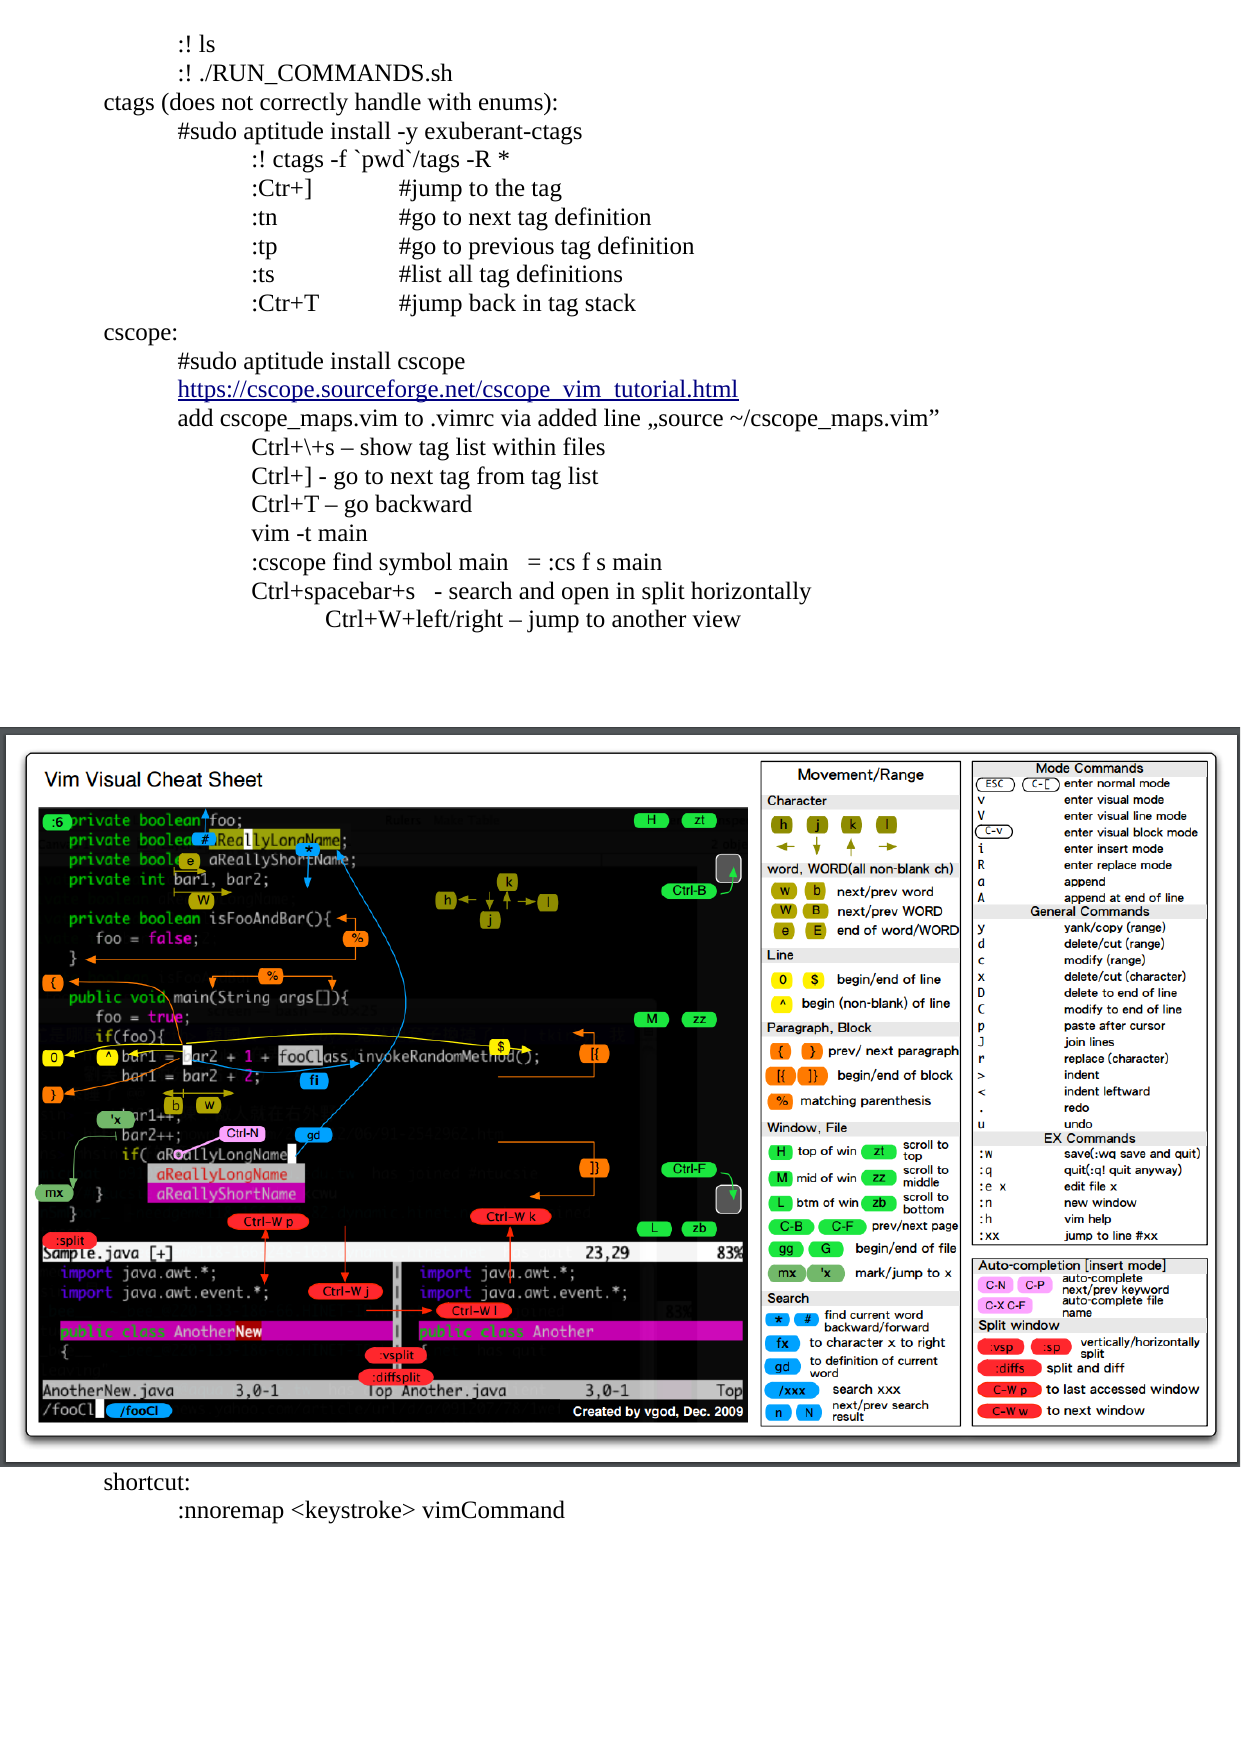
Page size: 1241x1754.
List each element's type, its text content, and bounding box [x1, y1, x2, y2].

text vim -t main [29, 518, 1211, 547]
text :tp #go to previous tag definition [29, 231, 1211, 259]
picture [0, 727, 1241, 1467]
text Ctrl+spacebar+s - search and open in split horizontally [29, 576, 1211, 604]
text :Ctr+T #jump back in tag stack [29, 288, 1211, 317]
text :tn #go to next tag definition [29, 202, 1211, 231]
text #sudo aptitude install cscope [29, 346, 1211, 374]
text :! ctags -f `pwd`/tags -R * :Ctr+] #jump to the tag [29, 144, 1211, 202]
text [29, 719, 1211, 727]
text :cscope find symbol main = :cs f s main [29, 547, 1211, 576]
text Ctrl+T – go backward [29, 489, 1211, 518]
text https://cscope.sourceforge.net/cscope_vim_tutorial.html [29, 374, 1211, 403]
text Ctrl+\+s – show tag list within files [29, 432, 1211, 461]
text cscope: [29, 317, 1211, 346]
text shortcut: [29, 1467, 1211, 1496]
text Ctrl+] - go to next tag from tag list [29, 461, 1211, 489]
text :nnoremap <keystroke> vimCommand [29, 1496, 1211, 1524]
text :ts #list all tag definitions [29, 259, 1211, 288]
text Ctrl+W+left/right – jump to another view [29, 604, 1211, 633]
text :! ls :! ./RUN_COMMANDS.sh ctags (does not correctly handle with enums): #sudo aptitude install -y exuberant-ctags [29, 29, 1211, 144]
text add cscope_maps.vim to .vimrc via added line „source ~/cscope_maps.vim” [29, 403, 1211, 432]
